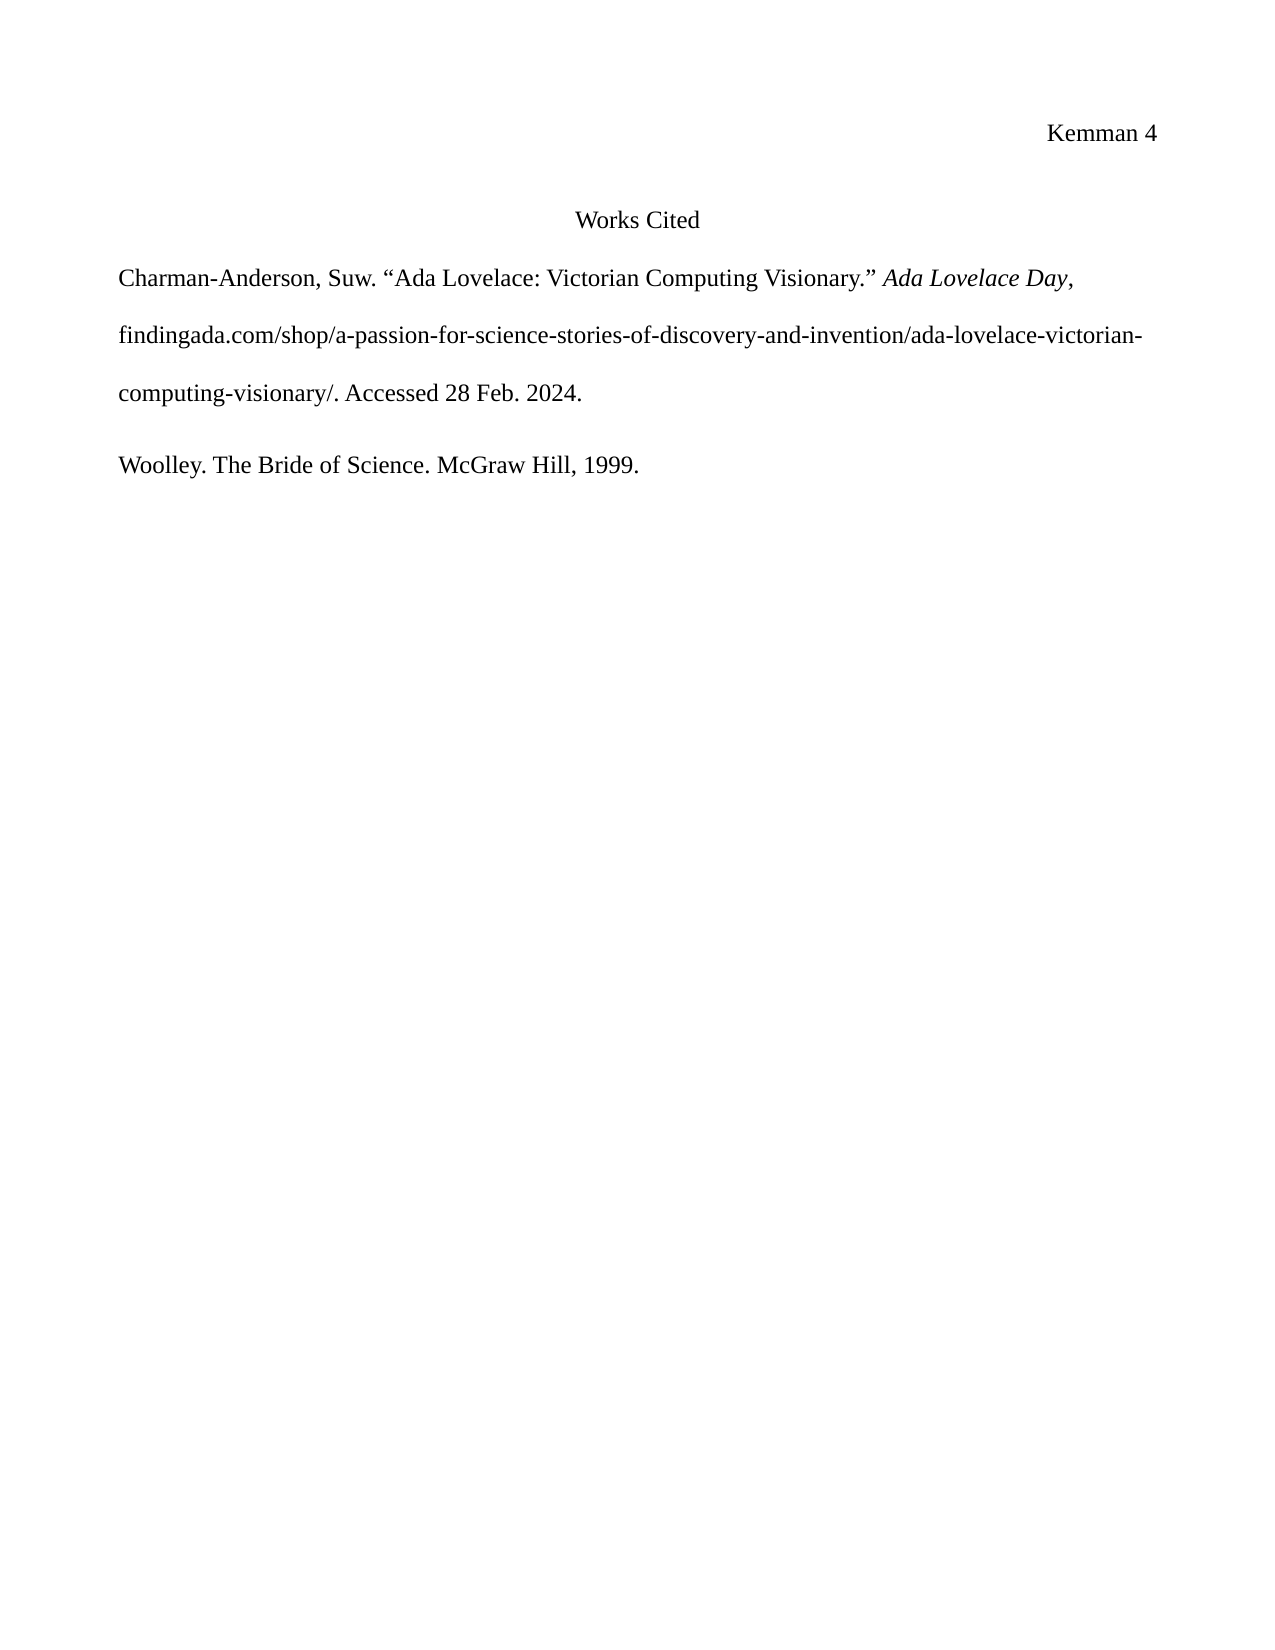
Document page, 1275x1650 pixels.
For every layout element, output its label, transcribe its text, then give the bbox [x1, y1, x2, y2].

text Works Cited [118, 206, 1157, 234]
text Charman-Anderson, Suw. “Ada Lovelace: Victorian Computing Visionary.” Ada Lovelace Day, findingada.com/shop/a-passion-for-science-stories-of-discovery-and-invention/ada-lovelace-victorian-computing-visionary/. Accessed 28 Feb. 2024. [118, 263, 1157, 407]
text Woolley. The Bride of Science. McGraw Hill, 1999. [118, 450, 1157, 479]
